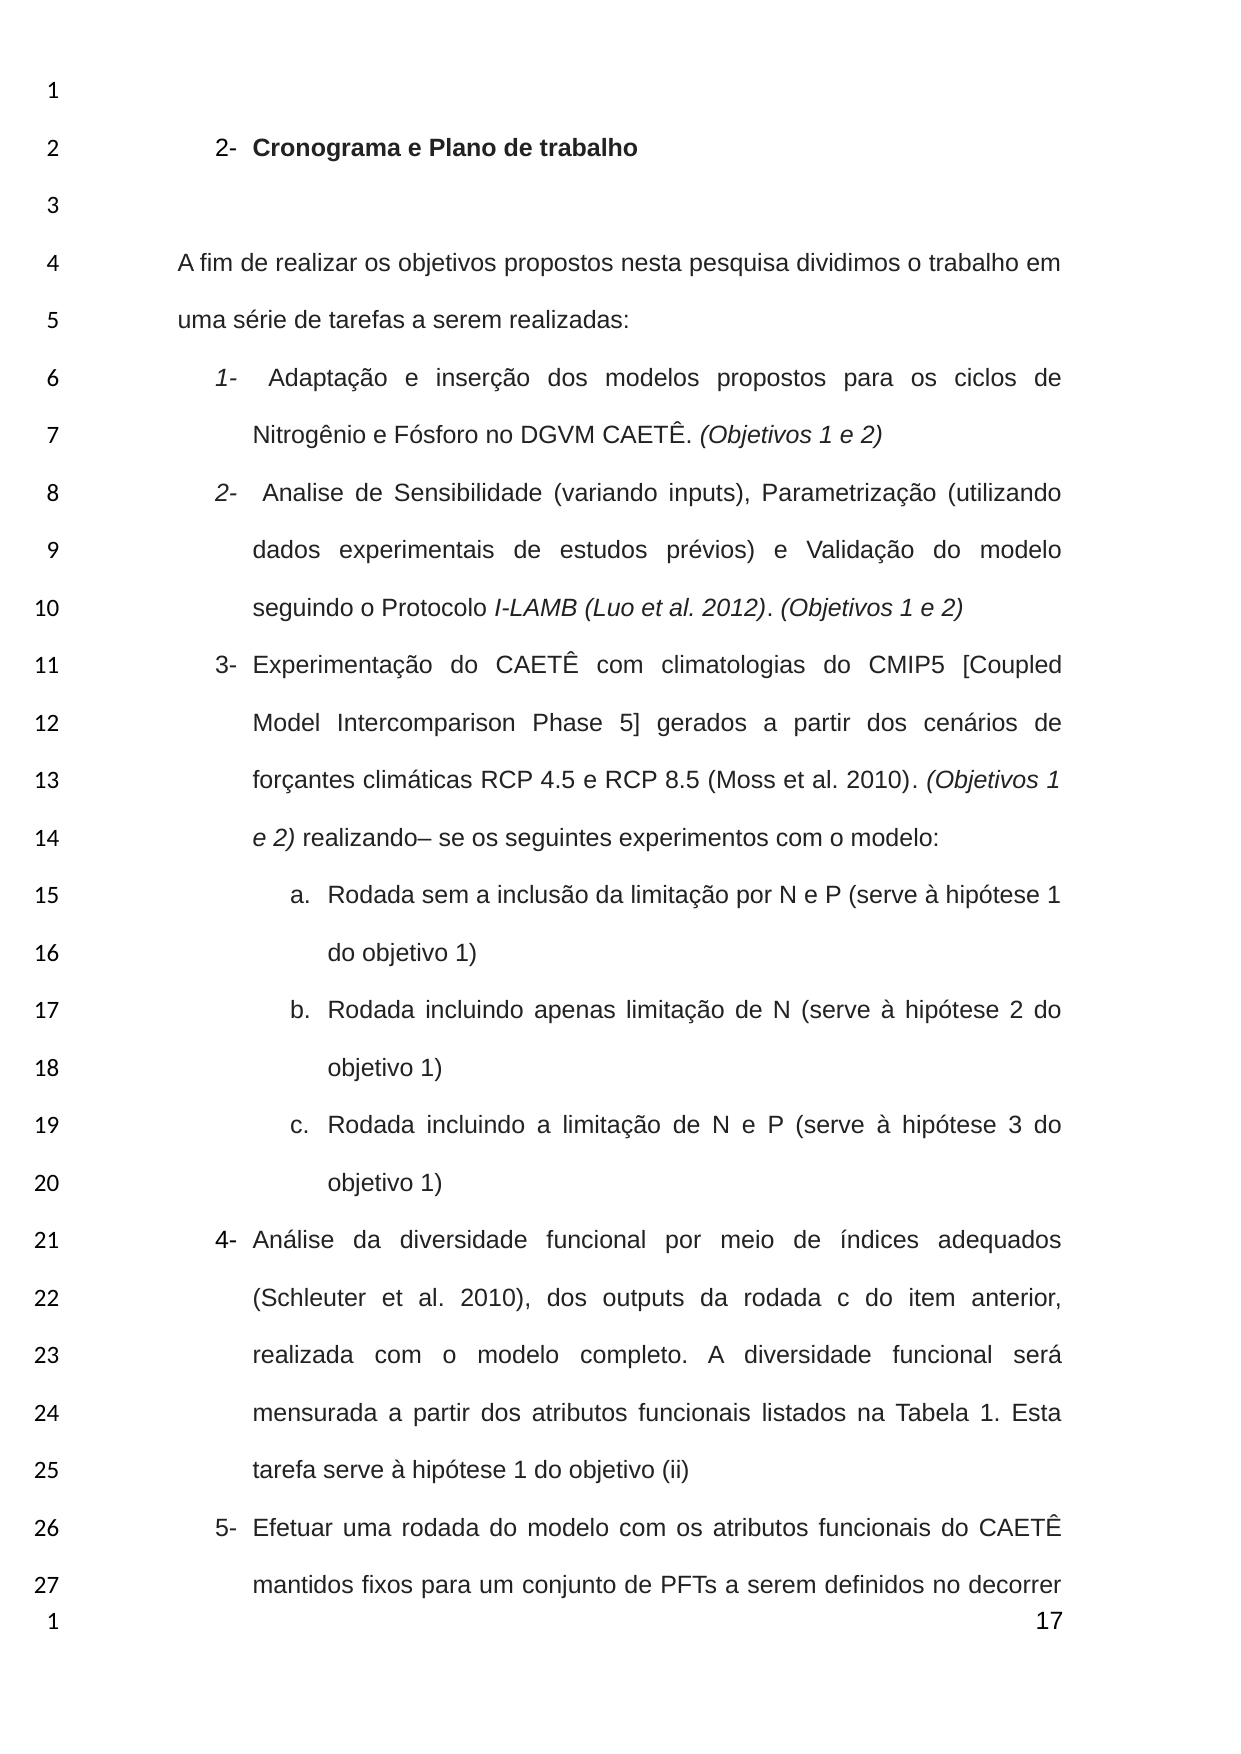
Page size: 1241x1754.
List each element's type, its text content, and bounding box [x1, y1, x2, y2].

list Rodada sem a inclusão da limitação por N e P (serve à hipótese 1 do objetivo 1) [290, 880, 1063, 966]
list Rodada incluindo apenas limitação de N (serve à hipótese 2 do objetivo 1) [290, 995, 1063, 1081]
text A fim de realizar os objetivos propostos nesta pesquisa dividimos o trabalho em uma série de tarefas a serem realizadas: [177, 247, 1063, 334]
list Efetuar uma rodada do modelo com os atributos funcionais do CAETÊ mantidos fixos para um conjunto de PFTs a serem definidos no decorrer [215, 1512, 1063, 1599]
list Analise de Sensibilidade (variando inputs), Parametrização (utilizando dados experimentais de estudos prévios) e Validação do modelo seguindo o Protocolo I-LAMB (Luo et al. 2012). (Objetivos 1 e 2) [215, 477, 1063, 621]
list Cronograma e Plano de trabalho [215, 132, 1063, 161]
list Análise da diversidade funcional por meio de índices adequados (Schleuter et al. 2010), dos outputs da rodada c do item anterior, realizada com o modelo completo. A diversidade funcional será mensurada a partir dos atributos funcionais listados na Tabela 1. Esta tarefa serve à hipótese 1 do objetivo (ii) [215, 1225, 1063, 1484]
list Rodada incluindo a limitação de N e P (serve à hipótese 3 do objetivo 1) [290, 1110, 1063, 1196]
list Adaptação e inserção dos modelos propostos para os ciclos de Nitrogênio e Fósforo no DGVM CAETÊ. (Objetivos 1 e 2) [215, 362, 1063, 449]
list Experimentação do CAETÊ com climatologias do CMIP5 [Coupled Model Intercomparison Phase 5] gerados a partir dos cenários de forçantes climáticas RCP 4.5 e RCP 8.5 (Moss et al. 2010). (Objetivos 1 e 2) realizando– se os seguintes experimentos com o modelo: [215, 650, 1063, 851]
